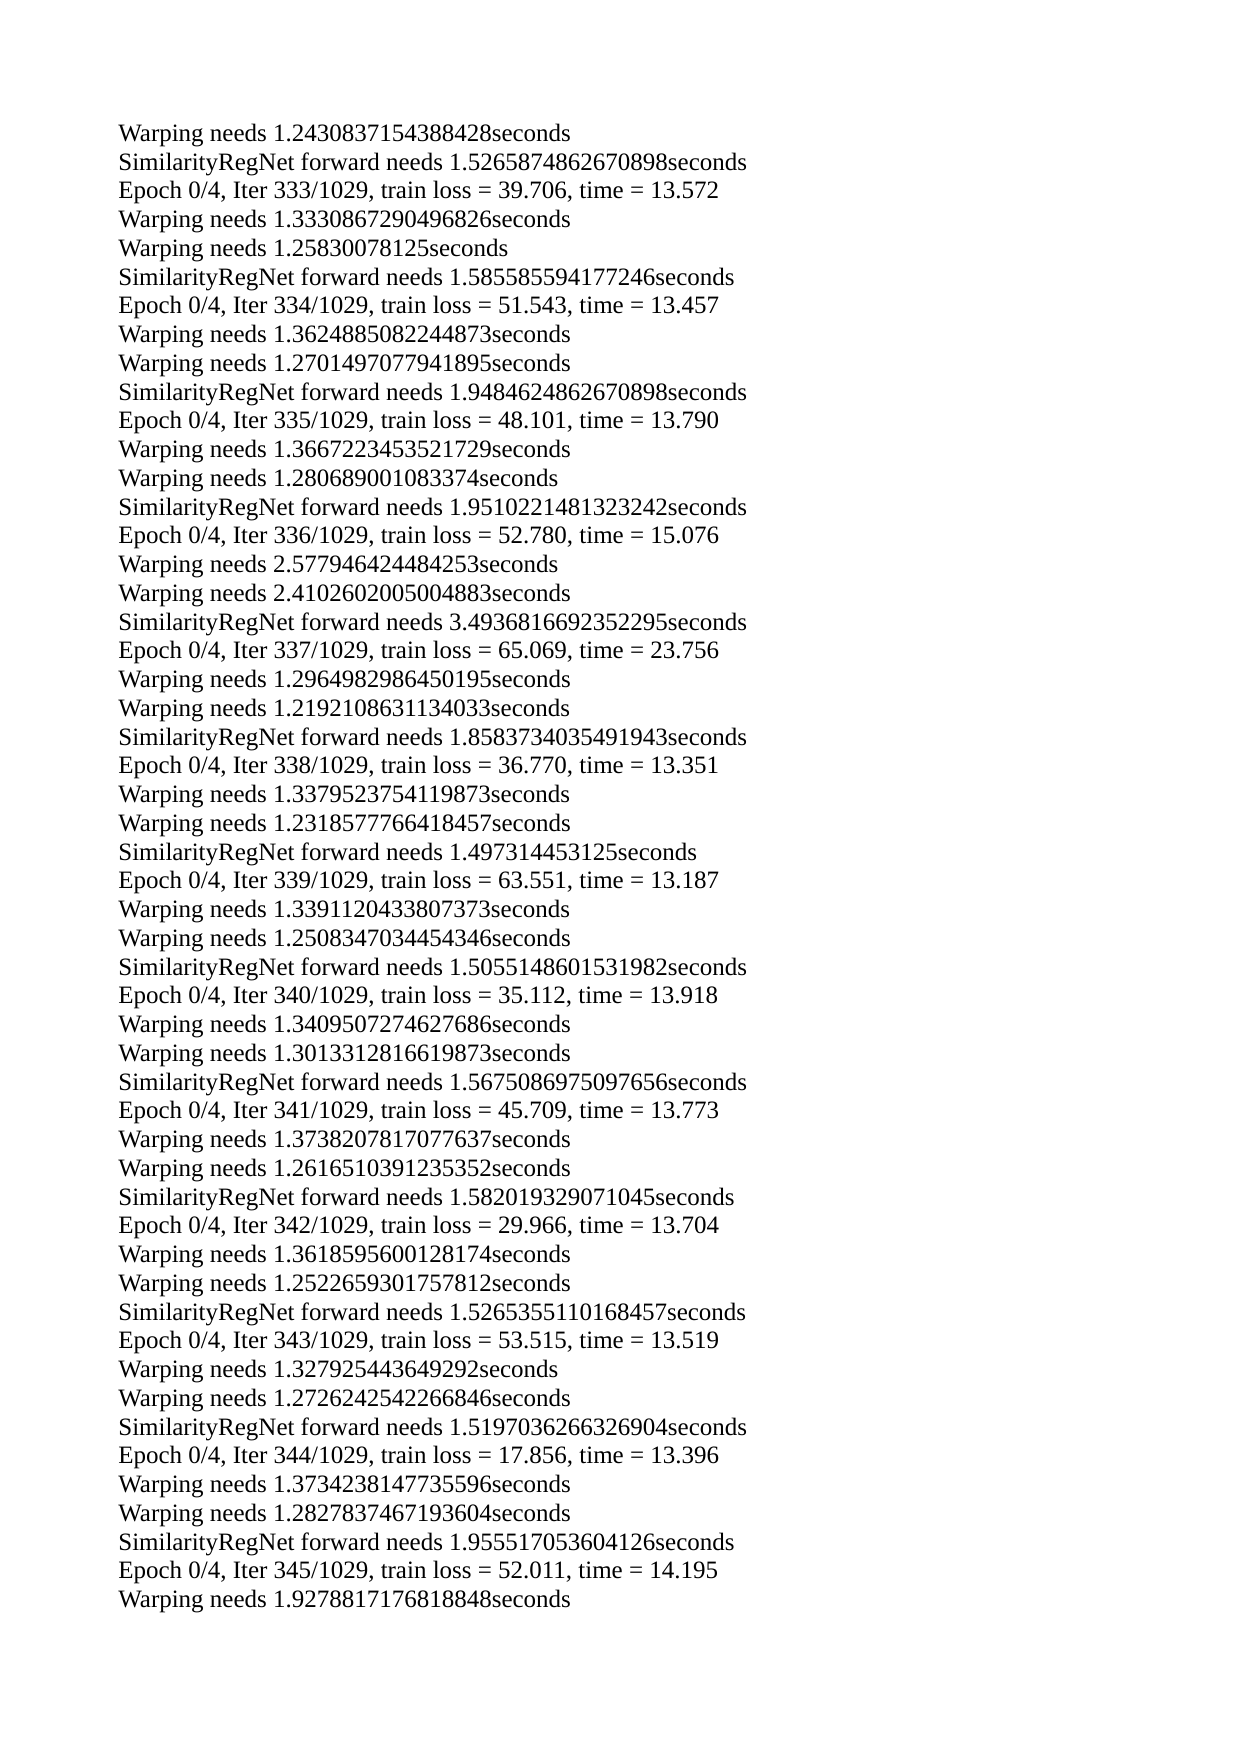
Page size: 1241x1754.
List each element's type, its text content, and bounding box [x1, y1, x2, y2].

text SimilarityRegNet forward needs 1.5197036266326904seconds [118, 1412, 1122, 1441]
text SimilarityRegNet forward needs 1.585585594177246seconds [118, 262, 1122, 291]
text Warping needs 1.3330867290496826seconds [118, 204, 1122, 233]
text SimilarityRegNet forward needs 1.5675086975097656seconds [118, 1067, 1122, 1096]
text SimilarityRegNet forward needs 1.8583734035491943seconds [118, 722, 1122, 751]
text Warping needs 1.2318577766418457seconds [118, 808, 1122, 837]
text SimilarityRegNet forward needs 1.497314453125seconds [118, 837, 1122, 866]
text Warping needs 1.3618595600128174seconds [118, 1239, 1122, 1268]
text Warping needs 1.280689001083374seconds [118, 463, 1122, 492]
text Epoch 0/4, Iter 334/1029, train loss = 51.543, time = 13.457 [118, 291, 1122, 319]
text Warping needs 1.3667223453521729seconds [118, 434, 1122, 463]
text Warping needs 1.2701497077941895seconds [118, 348, 1122, 377]
text Warping needs 1.327925443649292seconds [118, 1354, 1122, 1383]
text SimilarityRegNet forward needs 1.582019329071045seconds [118, 1182, 1122, 1211]
text Epoch 0/4, Iter 343/1029, train loss = 53.515, time = 13.519 [118, 1326, 1122, 1354]
text Warping needs 1.3738207817077637seconds [118, 1124, 1122, 1153]
text Epoch 0/4, Iter 339/1029, train loss = 63.551, time = 13.187 [118, 866, 1122, 894]
text Epoch 0/4, Iter 338/1029, train loss = 36.770, time = 13.351 [118, 751, 1122, 779]
text Epoch 0/4, Iter 341/1029, train loss = 45.709, time = 13.773 [118, 1096, 1122, 1124]
text SimilarityRegNet forward needs 1.955517053604126seconds [118, 1527, 1122, 1556]
text Warping needs 1.2192108631134033seconds [118, 693, 1122, 722]
text Warping needs 1.2726242542266846seconds [118, 1383, 1122, 1412]
text Warping needs 1.3379523754119873seconds [118, 779, 1122, 808]
text Warping needs 2.577946424484253seconds [118, 549, 1122, 578]
text Warping needs 1.3624885082244873seconds [118, 319, 1122, 348]
text Warping needs 1.3409507274627686seconds [118, 1009, 1122, 1038]
text SimilarityRegNet forward needs 3.4936816692352295seconds [118, 607, 1122, 636]
text Warping needs 1.2964982986450195seconds [118, 664, 1122, 693]
text Epoch 0/4, Iter 333/1029, train loss = 39.706, time = 13.572 [118, 176, 1122, 204]
text Epoch 0/4, Iter 345/1029, train loss = 52.011, time = 14.195 [118, 1556, 1122, 1584]
text Warping needs 1.2430837154388428seconds [118, 118, 1122, 147]
text SimilarityRegNet forward needs 1.5265355110168457seconds [118, 1297, 1122, 1326]
text Epoch 0/4, Iter 344/1029, train loss = 17.856, time = 13.396 [118, 1441, 1122, 1469]
text Warping needs 1.9278817176818848seconds [118, 1584, 1122, 1613]
text Warping needs 1.2827837467193604seconds [118, 1498, 1122, 1527]
text Epoch 0/4, Iter 337/1029, train loss = 65.069, time = 23.756 [118, 636, 1122, 664]
text SimilarityRegNet forward needs 1.5055148601531982seconds [118, 952, 1122, 981]
text Warping needs 1.3391120433807373seconds [118, 894, 1122, 923]
text Warping needs 1.3013312816619873seconds [118, 1038, 1122, 1067]
text SimilarityRegNet forward needs 1.5265874862670898seconds [118, 147, 1122, 176]
text Warping needs 1.25830078125seconds [118, 233, 1122, 262]
text Warping needs 2.4102602005004883seconds [118, 578, 1122, 607]
text Warping needs 1.2522659301757812seconds [118, 1268, 1122, 1297]
text Warping needs 1.3734238147735596seconds [118, 1469, 1122, 1498]
text Warping needs 1.2508347034454346seconds [118, 923, 1122, 952]
text Warping needs 1.2616510391235352seconds [118, 1153, 1122, 1182]
text Epoch 0/4, Iter 342/1029, train loss = 29.966, time = 13.704 [118, 1211, 1122, 1239]
text SimilarityRegNet forward needs 1.9510221481323242seconds [118, 492, 1122, 521]
text Epoch 0/4, Iter 336/1029, train loss = 52.780, time = 15.076 [118, 521, 1122, 549]
text SimilarityRegNet forward needs 1.9484624862670898seconds [118, 377, 1122, 406]
text Epoch 0/4, Iter 340/1029, train loss = 35.112, time = 13.918 [118, 981, 1122, 1009]
text Epoch 0/4, Iter 335/1029, train loss = 48.101, time = 13.790 [118, 406, 1122, 434]
